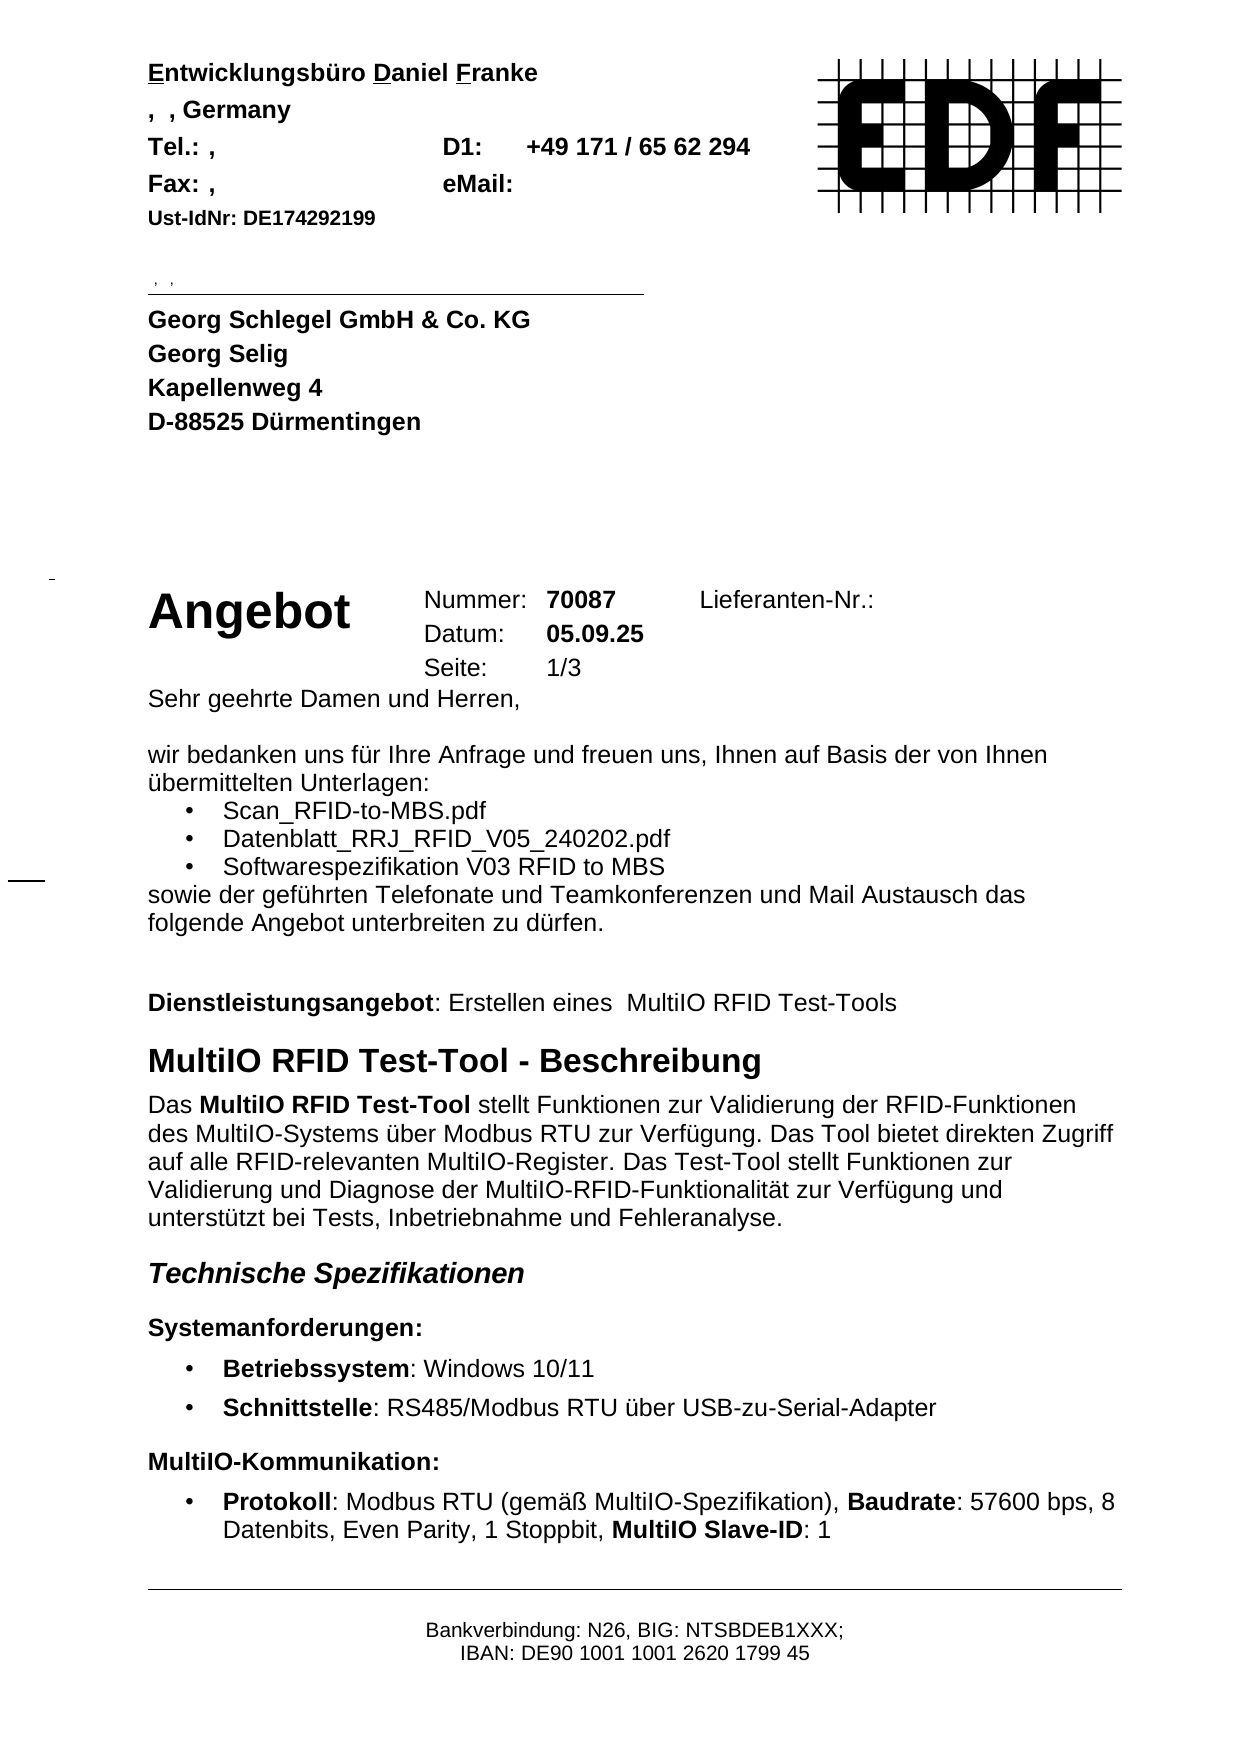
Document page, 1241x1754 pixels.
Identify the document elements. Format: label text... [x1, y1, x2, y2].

list Schnittstelle: RS485/Modbus RTU über USB-zu-Serial-Adapter [185, 1394, 1122, 1422]
subtitle MultiIO-Kommunikation: [148, 1447, 1122, 1475]
subtitle MultiIO RFID Test-Tool - Beschreibung [148, 1041, 1122, 1079]
table_cell Datum: [421, 617, 543, 651]
table_cell 05.09.25 [543, 617, 696, 651]
table_cell 1/3 [543, 651, 696, 685]
text Tel.: 0771-8989486, D1: +49 171 / 65 62 294 [148, 133, 817, 161]
subtitle Systemanforderungen: [148, 1314, 1122, 1342]
text Georg Schlegel GmbH & Co. KG [148, 306, 644, 333]
table_header Lieferanten-Nr.: [696, 583, 923, 617]
list Betriebssystem: Windows 10/11 [185, 1354, 1122, 1383]
table_header Nummer: [421, 583, 543, 617]
picture [817, 59, 1122, 213]
table_cell [696, 617, 923, 651]
table_cell [923, 617, 1122, 651]
text D-88525 Dürmentingen [148, 408, 644, 436]
text Ust-IdNr: DE174292199 [148, 207, 1122, 230]
text Kapellenweg 4 [148, 374, 644, 402]
table_header [923, 583, 1122, 617]
text Georg Selig [148, 340, 644, 368]
table_cell [696, 651, 923, 685]
table_cell [923, 651, 1122, 685]
text Das MultiIO RFID Test-Tool stellt Funktionen zur Validierung der RFID-Funktionen des MultiIO-Systems über Modbus RTU zur Verfügung. Das Tool bietet direkten Zugriff auf alle RFID-relevanten MultiIO-Register. Das Test-Tool stellt Funktionen zur Validierung und Diagnose der MultiIO-RFID-Funktionalität zur Verfügung und unterstützt bei Tests, Inbetriebnahme und Fehleranalyse. [148, 1091, 1122, 1232]
subtitle Technische Spezifikationen [148, 1257, 1122, 1289]
list Scan_RFID-to-MBS.pdf [185, 797, 1122, 825]
text sowie der geführten Telefonate und Teamkonferenzen und Mail Austausch das folgende Angebot unterbreiten zu dürfen. [148, 881, 1122, 937]
table_header 70087 [543, 583, 696, 617]
text Entwicklungsbüro Daniel Franke, Wiesenstr. 1, 78166 Donaueschingen [148, 266, 644, 294]
list Softwarespezifikation V03 RFID to MBS [185, 853, 1122, 881]
text Entwicklungsbüro Daniel Franke [148, 59, 817, 87]
text wir bedanken uns für Ihre Anfrage und freuen uns, Ihnen auf Basis der von Ihnen übermittelten Unterlagen: [148, 741, 1122, 797]
table_cell Seite: [421, 651, 543, 685]
text Sehr geehrte Damen und Herren, [148, 685, 1122, 713]
text Fax: 0771-8989420, eMail: franke@edf-online.de [148, 170, 817, 198]
list Protokoll: Modbus RTU (gemäß MultiIO-Spezifikation), Baudrate: 57600 bps, 8 Datenbits, Even Parity, 1 Stoppbit, MultiIO Slave-ID: 1 [185, 1488, 1122, 1544]
text Wiesenstr. 1, 78166 Donaueschingen, Germany [148, 96, 817, 124]
list Datenblatt_RRJ_RFID_V05_240202.pdf [185, 825, 1122, 853]
text Dienstleistungsangebot: Erstellen eines MultiIO RFID Test-Tools [148, 988, 1122, 1016]
table_header Angebot [148, 583, 421, 685]
